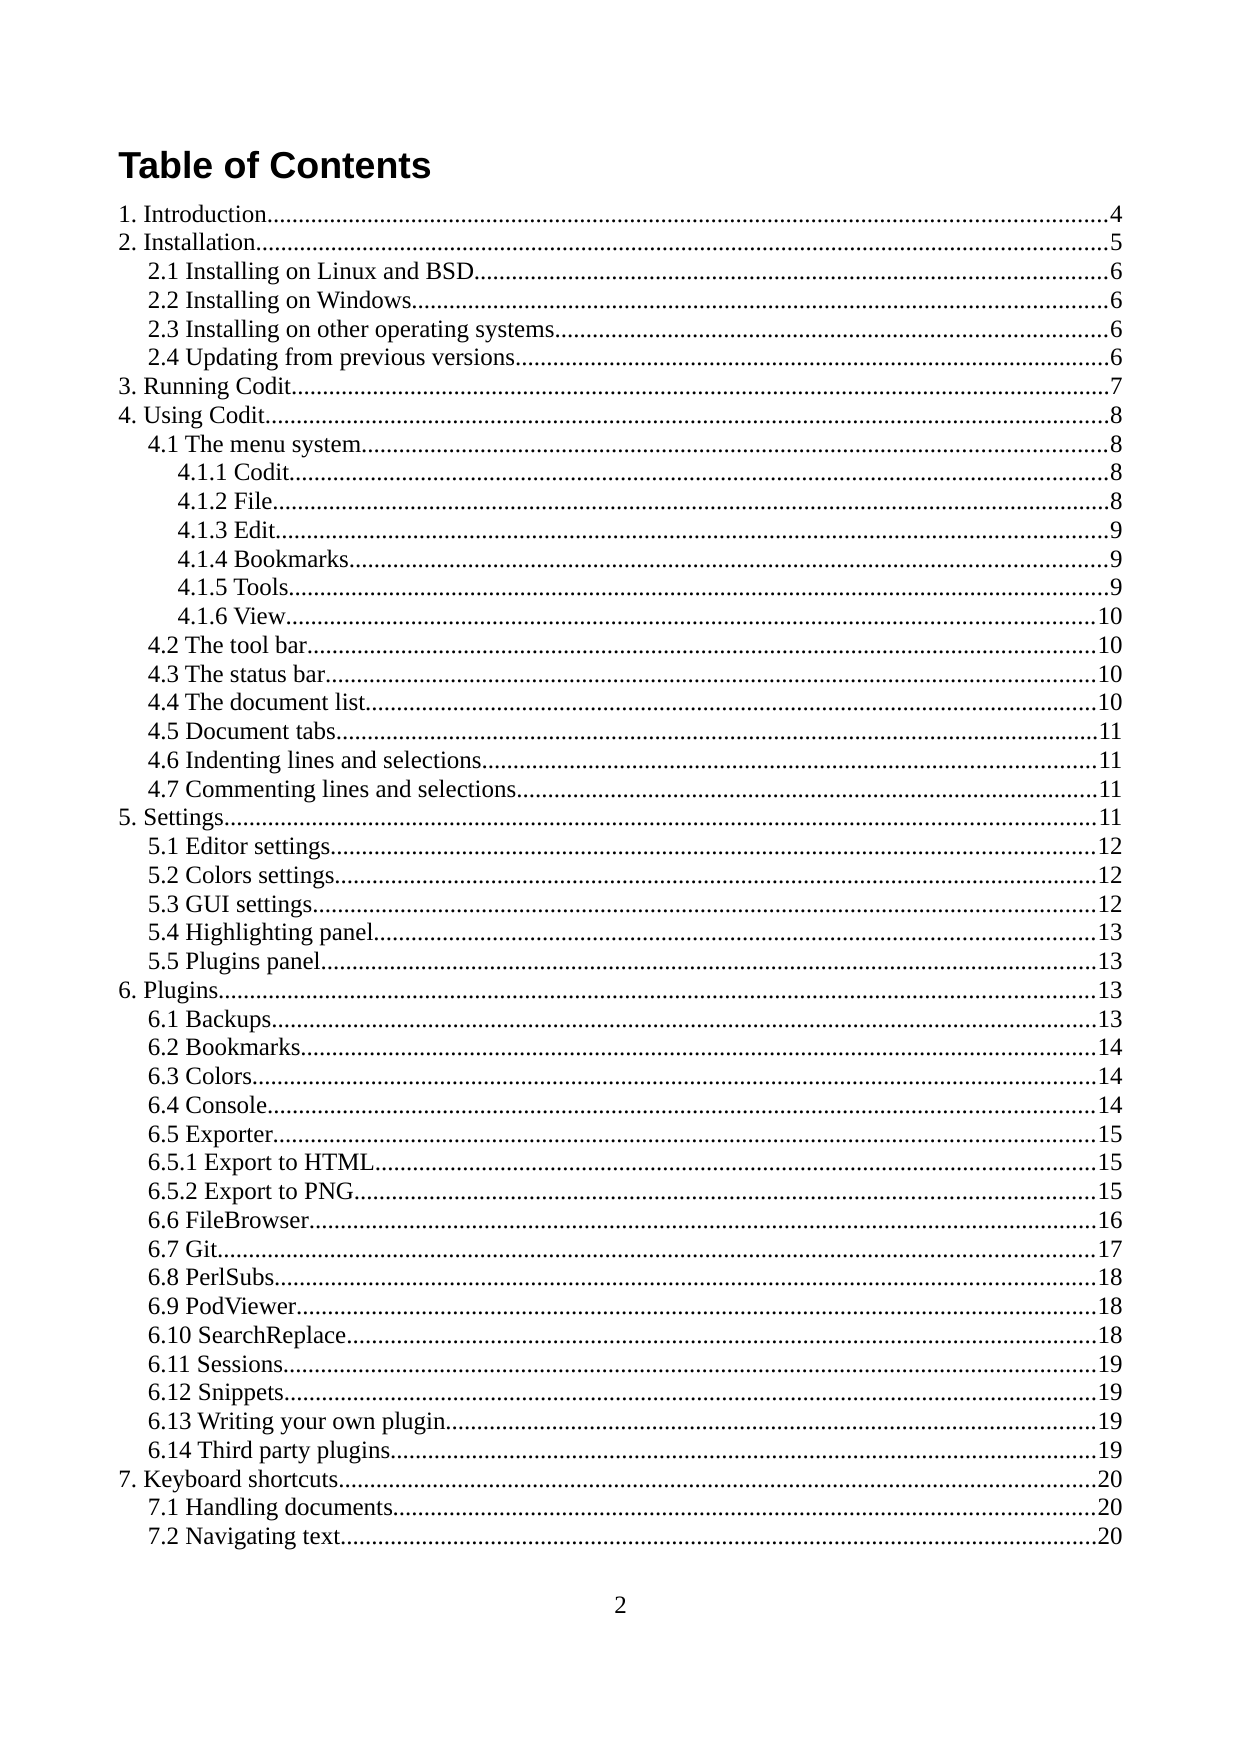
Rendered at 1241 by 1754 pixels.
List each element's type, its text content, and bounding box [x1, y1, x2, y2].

text 6.5 Exporter 15 [148, 1119, 1122, 1147]
text 2.4 Updating from previous versions 6 [148, 342, 1122, 371]
text 4.4 The document list 10 [148, 687, 1122, 716]
text 1. Introduction 4 [118, 199, 1122, 227]
text 4.5 Document tabs 11 [148, 716, 1122, 745]
text 6. Plugins 13 [118, 975, 1122, 1004]
text 4.3 The status bar 10 [148, 659, 1122, 687]
text 4.1.2 File 8 [177, 486, 1122, 515]
text 6.9 PodViewer 18 [148, 1291, 1122, 1320]
text 7.1 Handling documents 20 [148, 1492, 1122, 1521]
text 2.2 Installing on Windows 6 [148, 285, 1122, 314]
text 4.6 Indenting lines and selections 11 [148, 745, 1122, 774]
text 4.1.4 Bookmarks 9 [177, 544, 1122, 572]
text 5.3 GUI settings 12 [148, 889, 1122, 917]
text 6.7 Git 17 [148, 1234, 1122, 1262]
text 6.13 Writing your own plugin 19 [148, 1406, 1122, 1435]
text 5.1 Editor settings 12 [148, 831, 1122, 860]
text 6.5.1 Export to HTML 15 [148, 1147, 1122, 1176]
text 5.4 Highlighting panel 13 [148, 917, 1122, 946]
text 6.8 PerlSubs 18 [148, 1262, 1122, 1291]
text 4.1.6 View 10 [177, 601, 1122, 630]
text 6.4 Console 14 [148, 1090, 1122, 1119]
text 4.2 The tool bar 10 [148, 630, 1122, 659]
text 4.1 The menu system 8 [148, 429, 1122, 457]
text 6.1 Backups 13 [148, 1004, 1122, 1032]
text 5.5 Plugins panel 13 [148, 946, 1122, 975]
text 2.1 Installing on Linux and BSD 6 [148, 256, 1122, 285]
text 6.14 Third party plugins 19 [148, 1435, 1122, 1464]
text 7. Keyboard shortcuts 20 [118, 1464, 1122, 1492]
text 6.12 Snippets 19 [148, 1377, 1122, 1406]
text 4.1.3 Edit 9 [177, 515, 1122, 544]
text 6.11 Sessions 19 [148, 1349, 1122, 1377]
text 6.5.2 Export to PNG 15 [148, 1176, 1122, 1205]
text 4.1.1 Codit 8 [177, 457, 1122, 486]
text 5. Settings 11 [118, 802, 1122, 831]
text 6.10 SearchReplace 18 [148, 1320, 1122, 1349]
subtitle Table of Contents [118, 143, 1122, 186]
text 4.1.5 Tools 9 [177, 572, 1122, 601]
text 4. Using Codit 8 [118, 400, 1122, 429]
text 6.2 Bookmarks 14 [148, 1032, 1122, 1061]
text 2.3 Installing on other operating systems 6 [148, 314, 1122, 342]
text 6.3 Colors 14 [148, 1061, 1122, 1090]
text 7.2 Navigating text 20 [148, 1521, 1122, 1550]
text 3. Running Codit 7 [118, 371, 1122, 400]
text 5.2 Colors settings 12 [148, 860, 1122, 889]
text 4.7 Commenting lines and selections 11 [148, 774, 1122, 802]
text 6.6 FileBrowser 16 [148, 1205, 1122, 1234]
text 2. Installation 5 [118, 227, 1122, 256]
